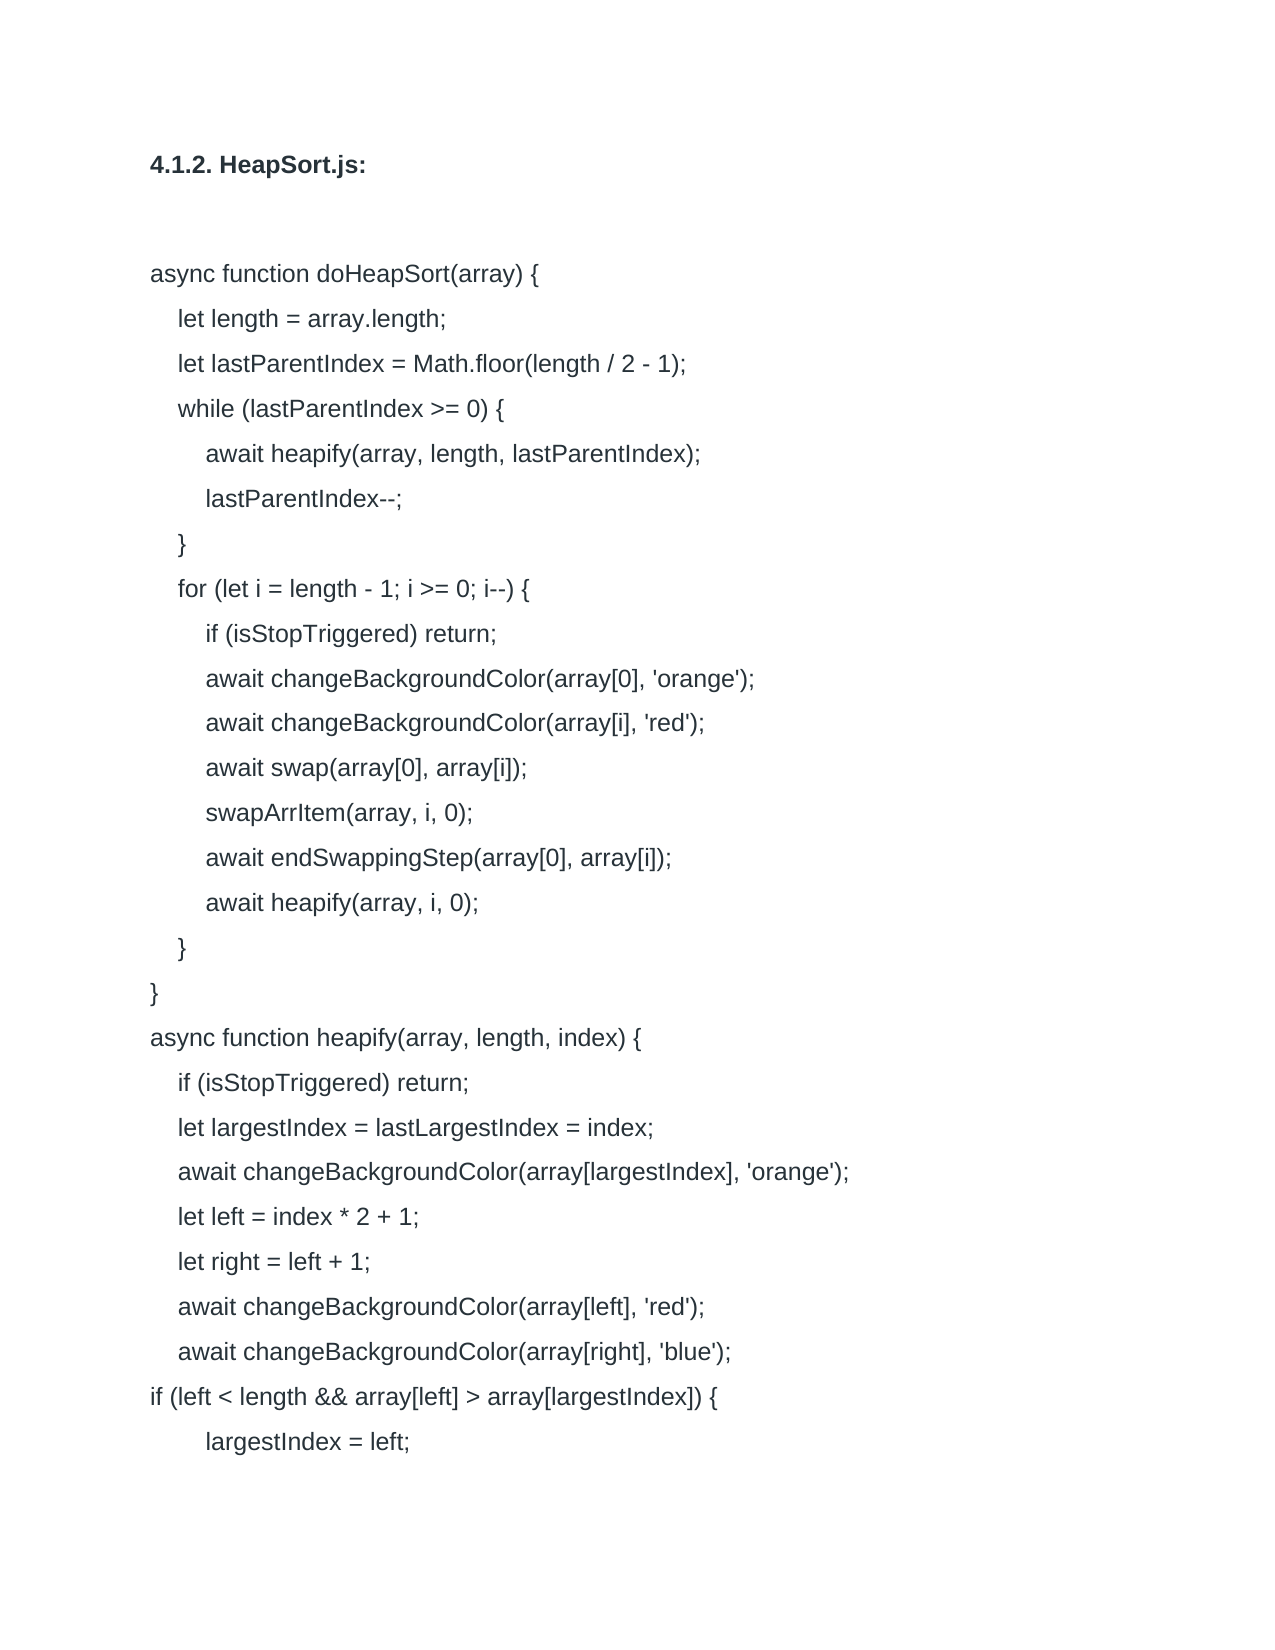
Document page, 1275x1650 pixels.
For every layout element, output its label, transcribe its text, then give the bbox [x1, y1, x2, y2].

text await heapify(array, length, lastParentIndex); [150, 439, 1125, 468]
text async function doHeapSort(array) { [150, 259, 1125, 288]
text let largestIndex = lastLargestIndex = index; [150, 1112, 1125, 1141]
text await changeBackgroundColor(array[i], 'red'); [150, 708, 1125, 737]
text swapArrItem(array, i, 0); [150, 798, 1125, 827]
text let lastParentIndex = Math.floor(length / 2 - 1); [150, 349, 1125, 378]
text async function heapify(array, length, index) { [150, 1023, 1125, 1051]
text let right = left + 1; [150, 1247, 1125, 1276]
text await endSwappingStep(array[0], array[i]); [150, 843, 1125, 872]
text } [150, 933, 1125, 962]
text lastParentIndex--; [150, 484, 1125, 513]
text let length = array.length; [150, 304, 1125, 333]
text largestIndex = left; [150, 1427, 1125, 1456]
text let left = index * 2 + 1; [150, 1202, 1125, 1231]
text await changeBackgroundColor(array[right], 'blue'); [150, 1337, 1125, 1366]
text await changeBackgroundColor(array[largestIndex], 'orange'); [150, 1157, 1125, 1186]
text } [150, 978, 1125, 1007]
text 4.1.2. HeapSort.js: [150, 150, 1125, 179]
text } [150, 529, 1125, 558]
text if (isStopTriggered) return; [150, 1068, 1125, 1096]
text await changeBackgroundColor(array[left], 'red'); [150, 1292, 1125, 1321]
text await heapify(array, i, 0); [150, 888, 1125, 917]
text await swap(array[0], array[i]); [150, 753, 1125, 782]
text if (isStopTriggered) return; [150, 619, 1125, 647]
text for (let i = length - 1; i >= 0; i--) { [150, 574, 1125, 602]
text if (left < length && array[left] > array[largestIndex]) { [150, 1382, 1125, 1411]
text await changeBackgroundColor(array[0], 'orange'); [150, 663, 1125, 692]
text while (lastParentIndex >= 0) { [150, 394, 1125, 423]
